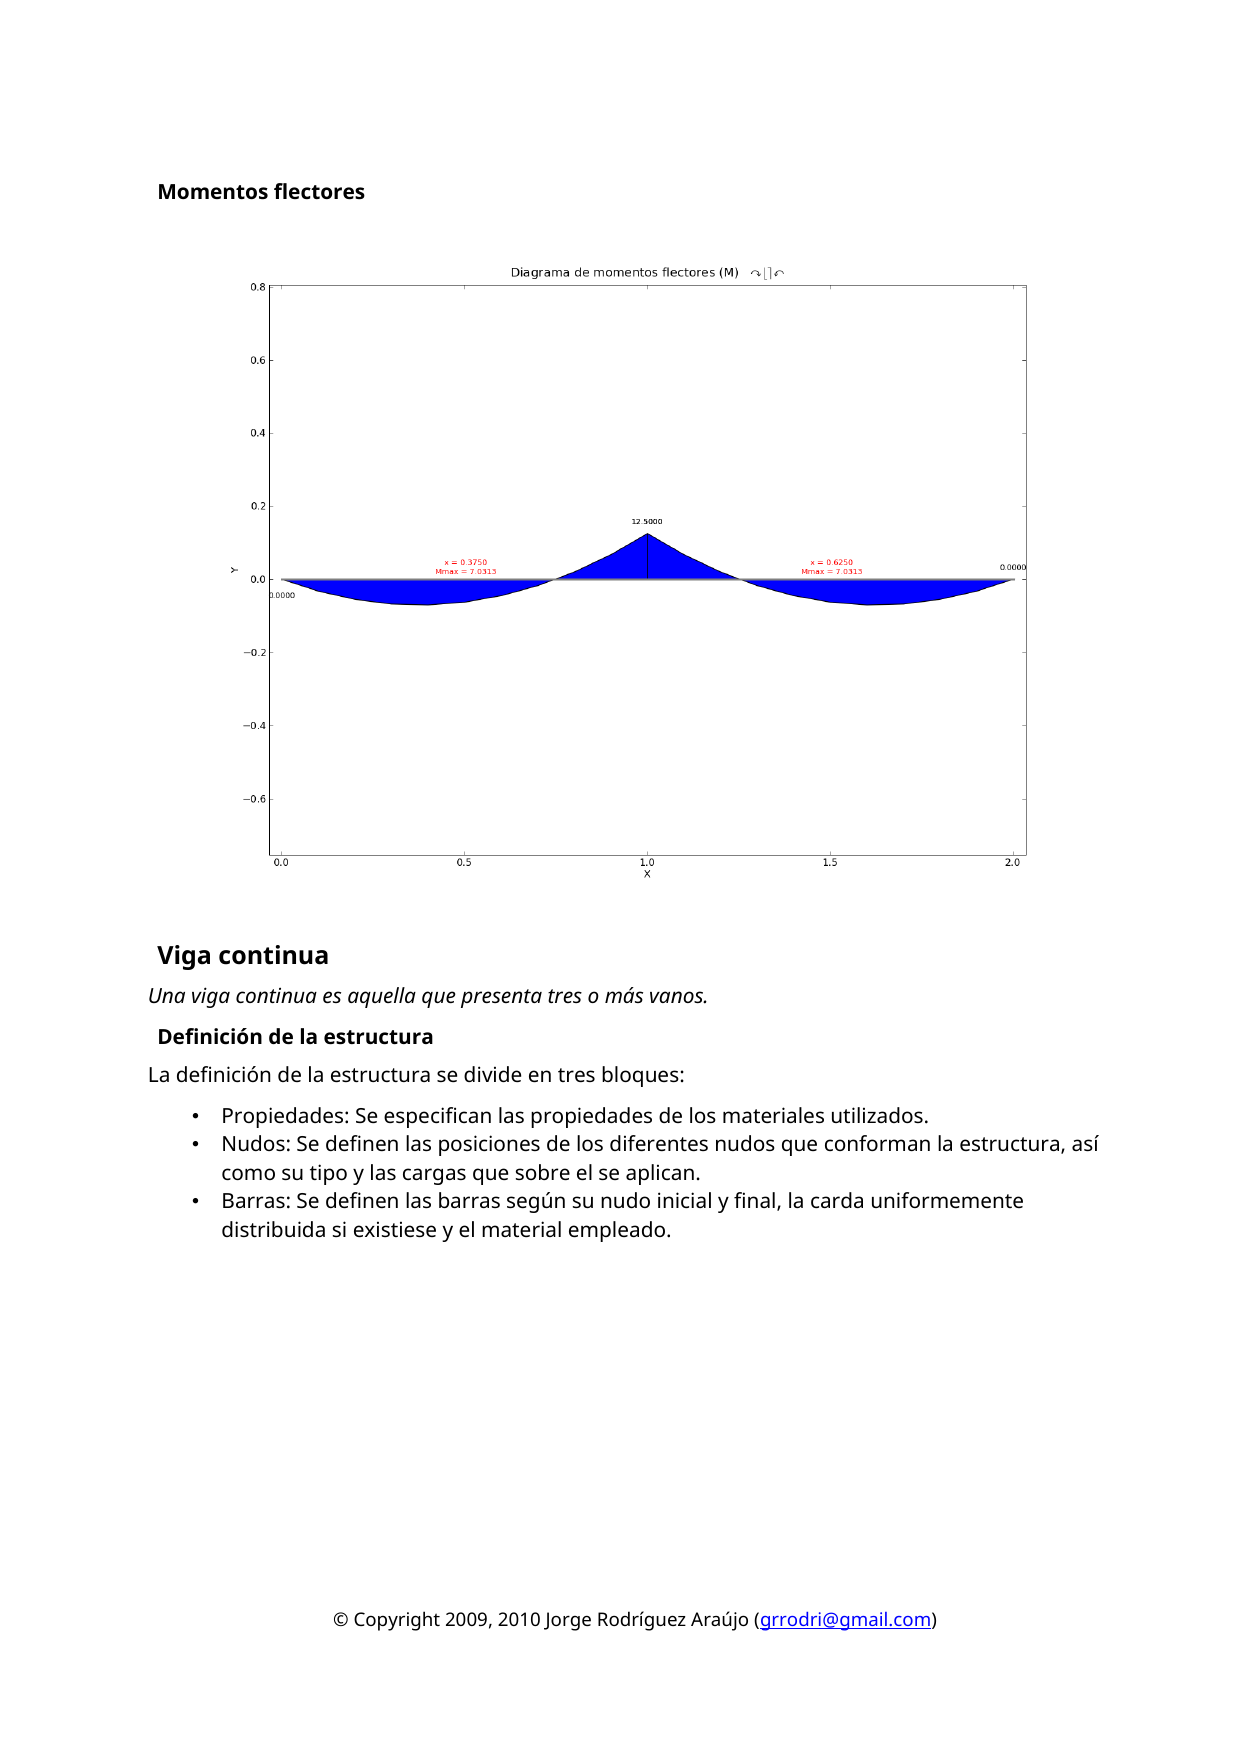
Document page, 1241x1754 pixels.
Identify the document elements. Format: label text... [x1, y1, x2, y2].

text Una viga continua es aquella que presenta tres o más vanos. [715, 981, 1122, 1010]
text La definición de la estructura se divide en tres bloques: [691, 1060, 1122, 1088]
list Propiedades: Se especifican las propiedades de los materiales utilizados. [935, 1101, 1122, 1129]
list Barras: Se definen las barras según su nudo inicial y final, la carda uniformemente distribuida si existiese y el material empleado. [677, 1186, 1122, 1243]
subtitle Viga continua [329, 938, 1113, 972]
picture [147, 215, 1123, 926]
subtitle Momentos flectores [365, 177, 1113, 206]
list Nudos: Se definen las posiciones de los diferentes nudos que conforman la estructura, así como su tipo y las cargas que sobre el se aplican. [707, 1129, 1122, 1186]
subtitle Definición de la estructura [434, 1022, 1113, 1051]
